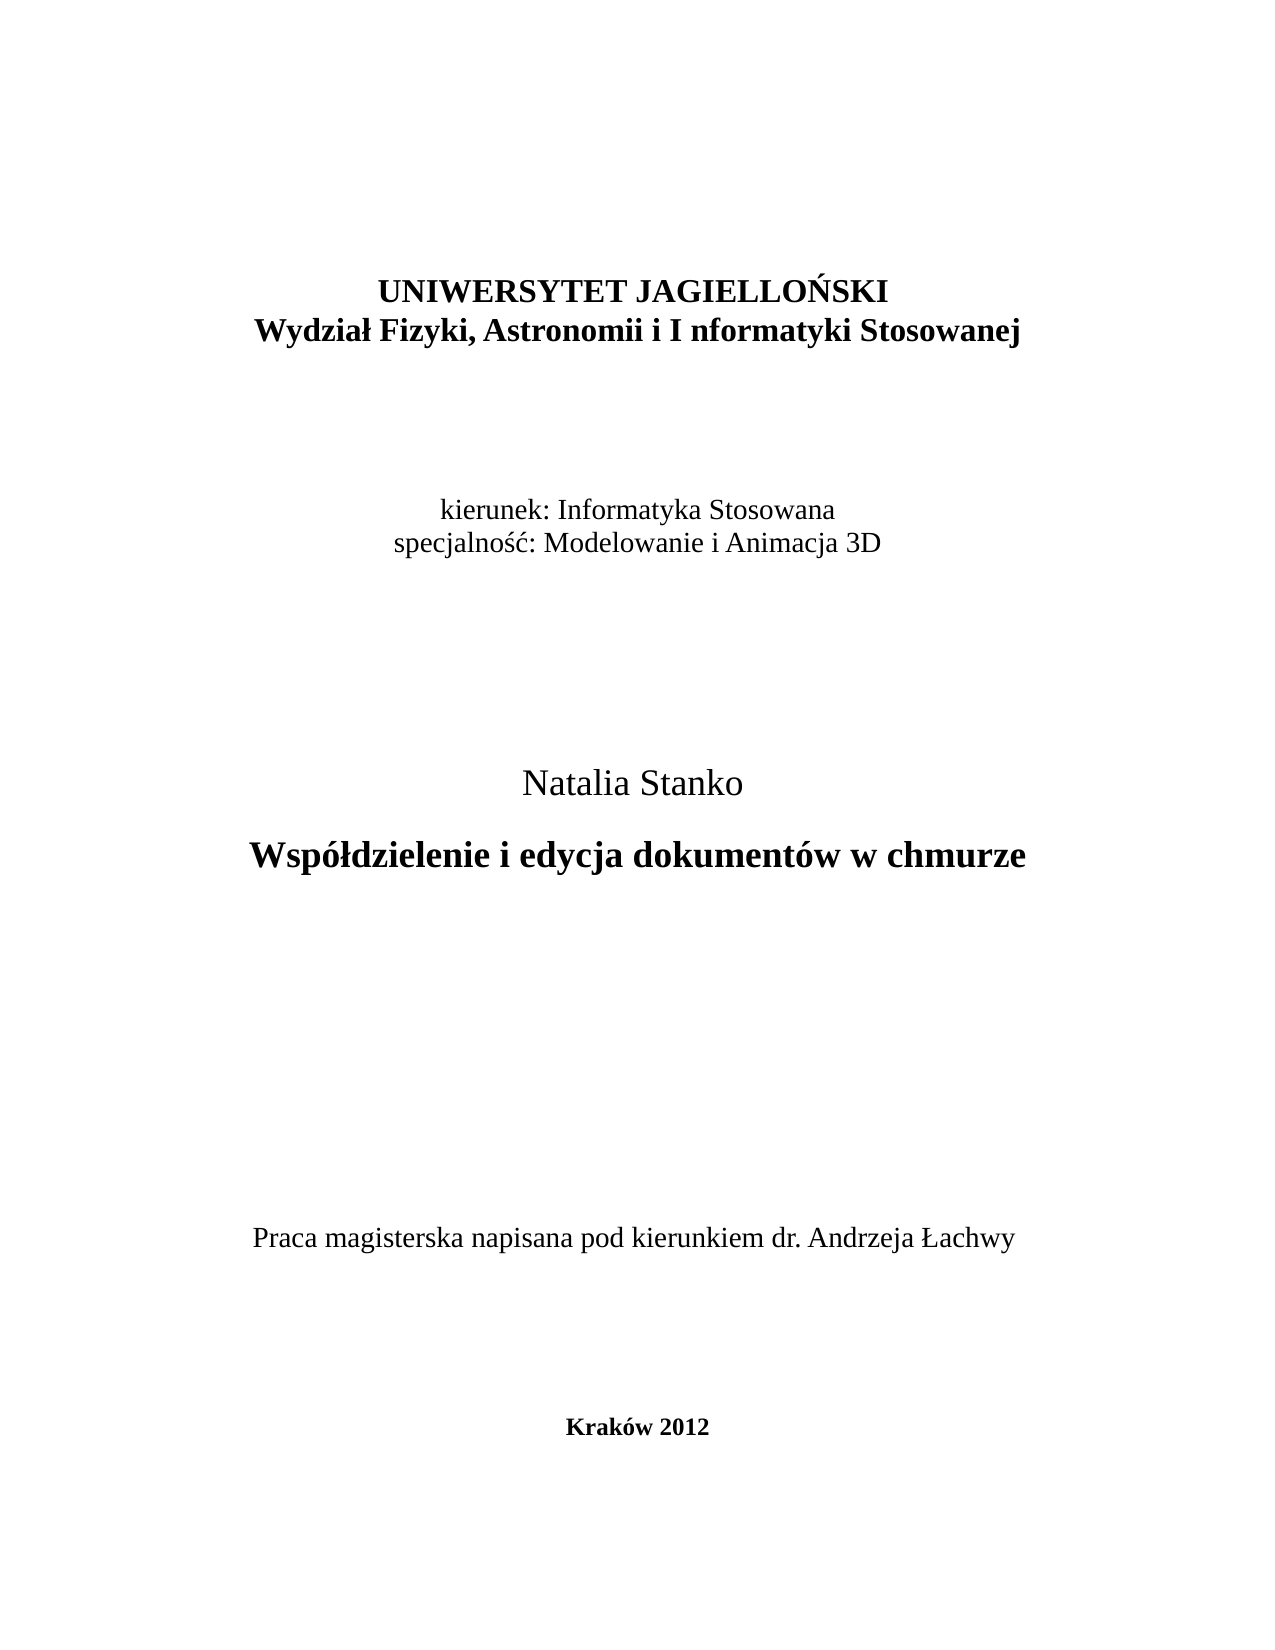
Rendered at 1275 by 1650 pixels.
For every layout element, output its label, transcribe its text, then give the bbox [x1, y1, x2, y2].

text kierunek: Informatyka Stosowana [118, 492, 1157, 525]
text Kraków 2012 [118, 1412, 1157, 1441]
text specjalność: Modelowanie i Animacja 3D [118, 525, 1157, 559]
text UNIWERSYTET JAGIELLOŃSKI [118, 271, 1157, 310]
text Praca magisterska napisana pod kierunkiem dr. Andrzeja Łachwy [118, 1220, 1157, 1254]
text Wydział Fizyki, Astronomii i I nformatyki Stosowanej [118, 310, 1157, 348]
text Natalia Stanko [118, 760, 1157, 803]
text Współdzielenie i edycja dokumentów w chmurze [118, 832, 1157, 875]
